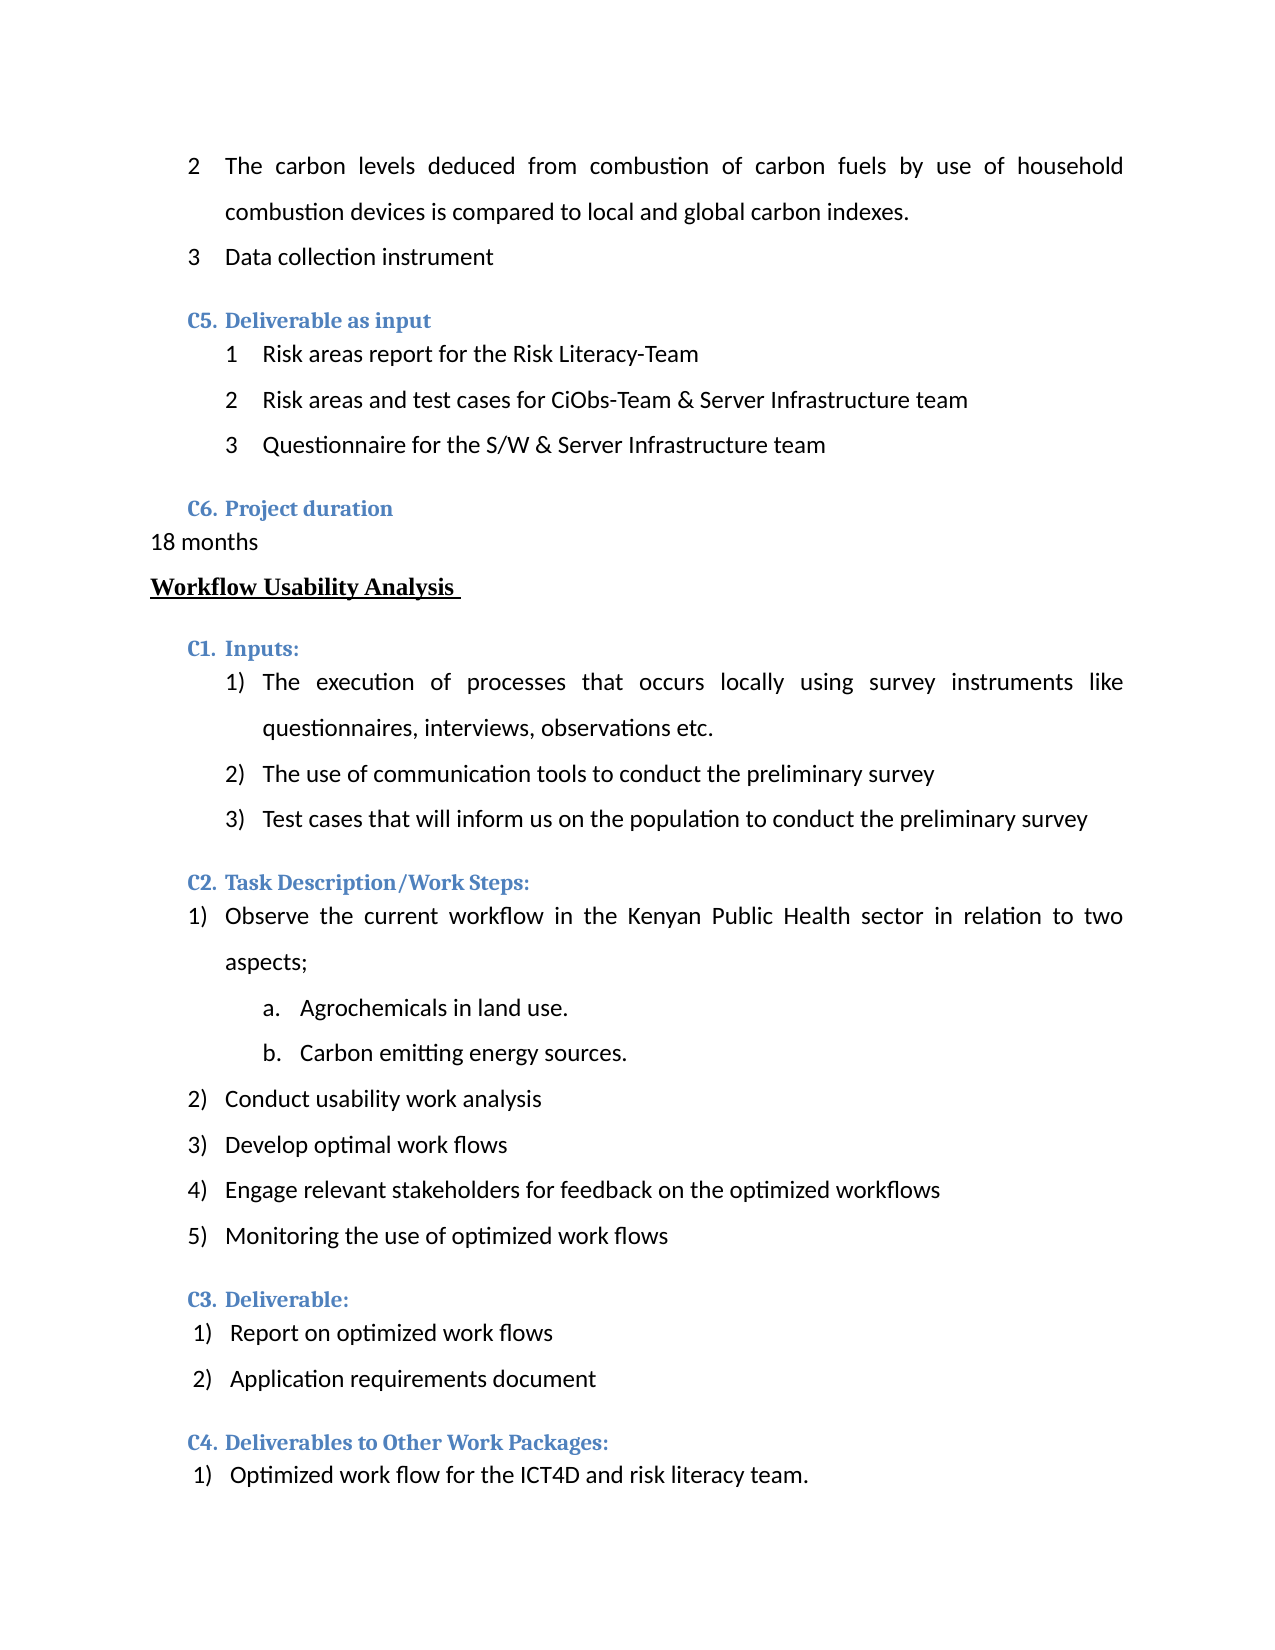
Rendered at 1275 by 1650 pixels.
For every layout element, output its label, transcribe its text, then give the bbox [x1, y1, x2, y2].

list Carbon emitting energy sources. [262, 1037, 1125, 1068]
subtitle Deliverable as input [187, 308, 1125, 334]
subtitle Project duration [187, 496, 1125, 523]
list Questionnaire for the S/W & Server Infrastructure team [225, 430, 1125, 460]
list Report on optimized work flows [192, 1317, 1125, 1348]
list The execution of processes that occurs locally using survey instruments like questionnaires, interviews, observations etc. [225, 666, 1125, 743]
list Develop optimal work flows [187, 1129, 1125, 1159]
list Conduct usability work analysis [187, 1083, 1125, 1114]
list The use of communication tools to conduct the preliminary survey [225, 758, 1125, 788]
subtitle Workflow Usability Analysis [150, 572, 1125, 601]
subtitle Task Description/Work Steps: [187, 870, 1125, 896]
list The carbon levels deduced from combustion of carbon fuels by use of household combustion devices is compared to local and global carbon indexes. [187, 150, 1125, 226]
list Data collection instrument [187, 241, 1125, 272]
list Risk areas report for the Risk Literacy-Team [225, 338, 1125, 369]
list Optimized work flow for the ICT4D and risk literacy team. [192, 1460, 1125, 1490]
text 18 months [150, 526, 1125, 557]
list Monitoring the use of optimized work flows [187, 1220, 1125, 1251]
subtitle Inputs: [187, 636, 1125, 662]
list Agrochemicals in land use. [262, 992, 1125, 1022]
list Observe the current workflow in the Kenyan Public Health sector in relation to two aspects; [187, 900, 1125, 977]
list Risk areas and test cases for CiObs-Team & Server Infrastructure team [225, 384, 1125, 414]
list Test cases that will inform us on the population to conduct the preliminary survey [225, 803, 1125, 834]
list Engage relevant stakeholders for feedback on the optimized workflows [187, 1175, 1125, 1205]
list Application requirements document [192, 1363, 1125, 1393]
subtitle Deliverable: [187, 1287, 1125, 1313]
subtitle Deliverables to Other Work Packages: [187, 1429, 1125, 1456]
